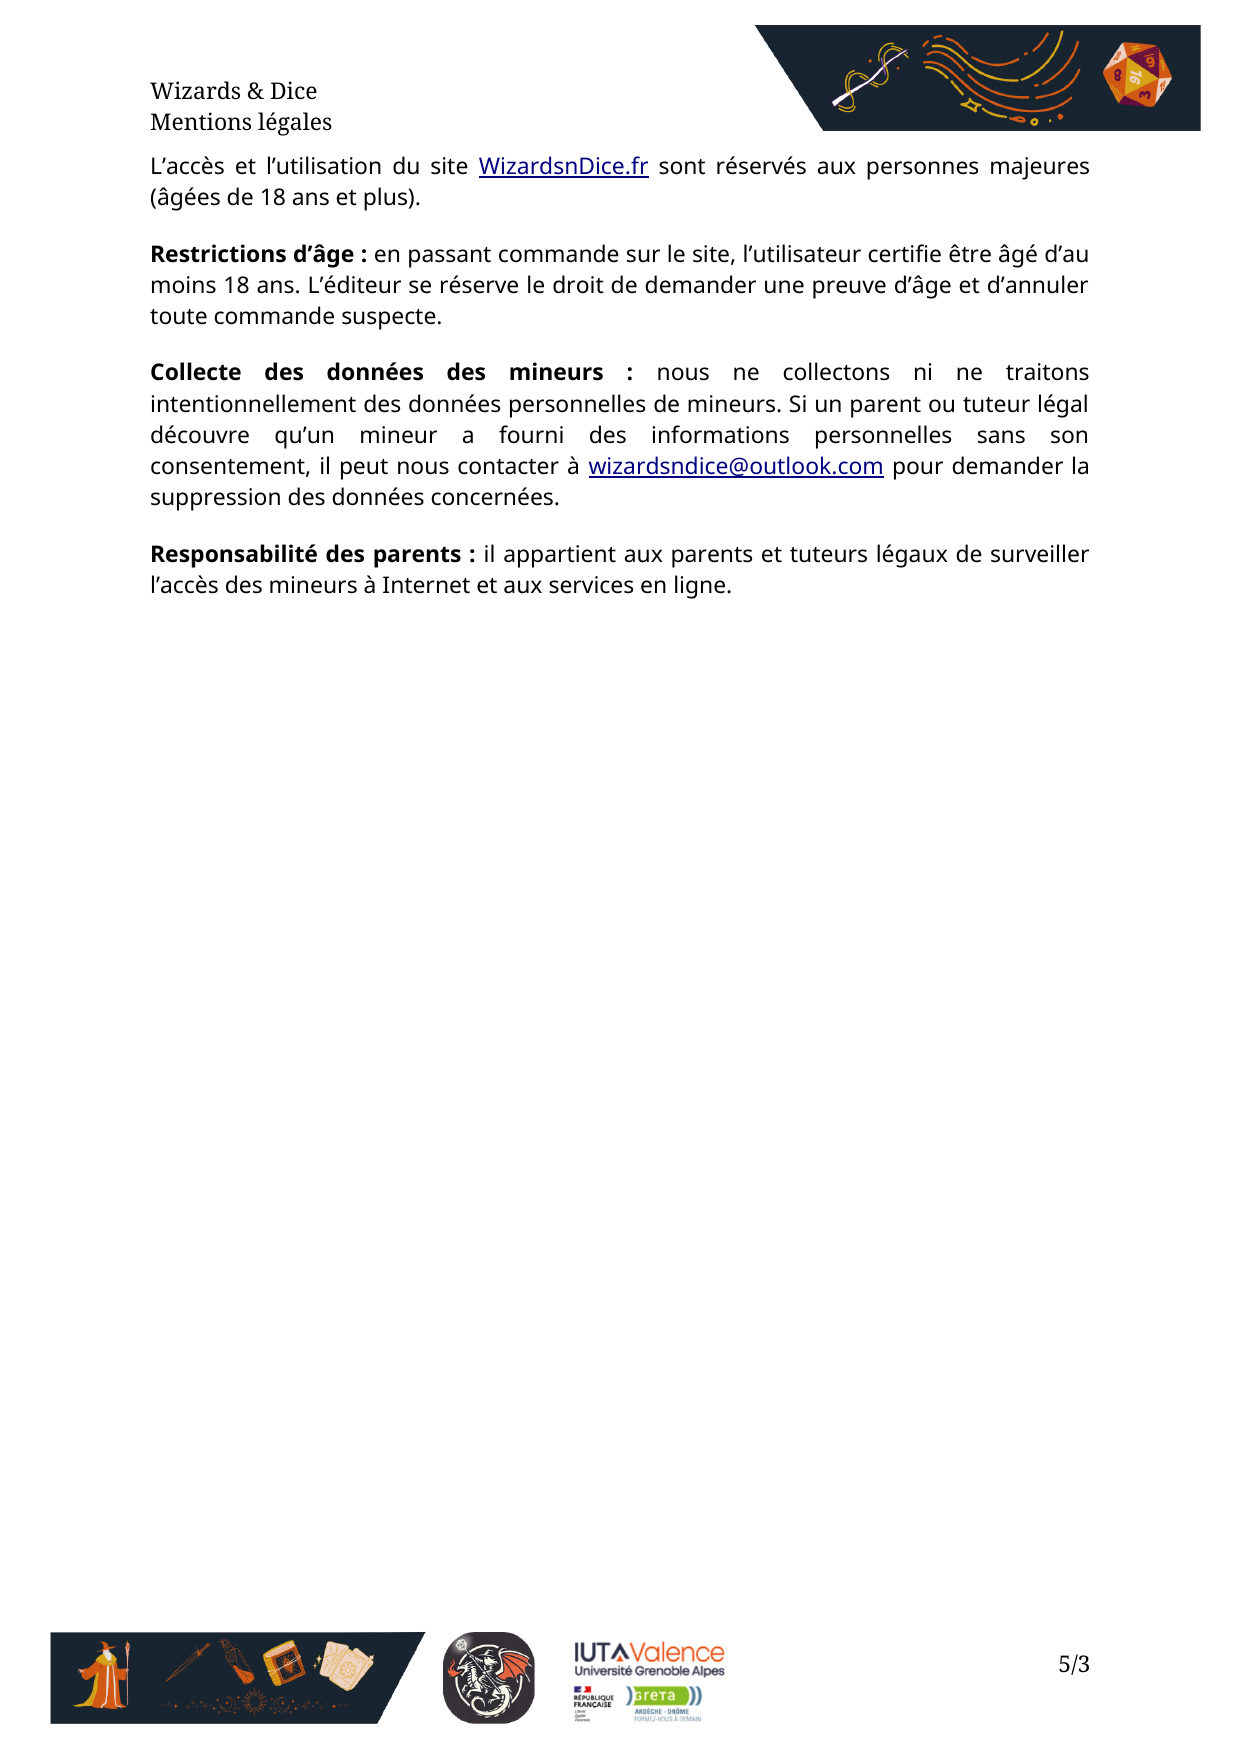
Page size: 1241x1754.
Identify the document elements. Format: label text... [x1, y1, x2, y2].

picture [42, 1628, 749, 1733]
text Responsabilité des parents : il appartient aux parents et tuteurs légaux de surveiller l’accès des mineurs à Internet et aux services en ligne. [150, 537, 1090, 600]
text Restrictions d’âge : en passant commande sur le site, l’utilisateur certifie être âgé d’au moins 18 ans. L’éditeur se réserve le droit de demander une preuve d’âge et d’annuler toute commande suspecte. [150, 237, 1090, 331]
text Collecte des données des mineurs : nous ne collectons ni ne traitons intentionnellement des données personnelles de mineurs. Si un parent ou tuteur légal découvre qu’un mineur a fourni des informations personnelles sans son consentement, il peut nous contacter à wizardsndice@outlook.com pour demander la suppression des données concernées. [150, 356, 1090, 512]
picture [748, 25, 1214, 132]
text L’accès et l’utilisation du site WizardsnDice.fr sont réservés aux personnes majeures (âgées de 18 ans et plus). [150, 150, 1090, 212]
